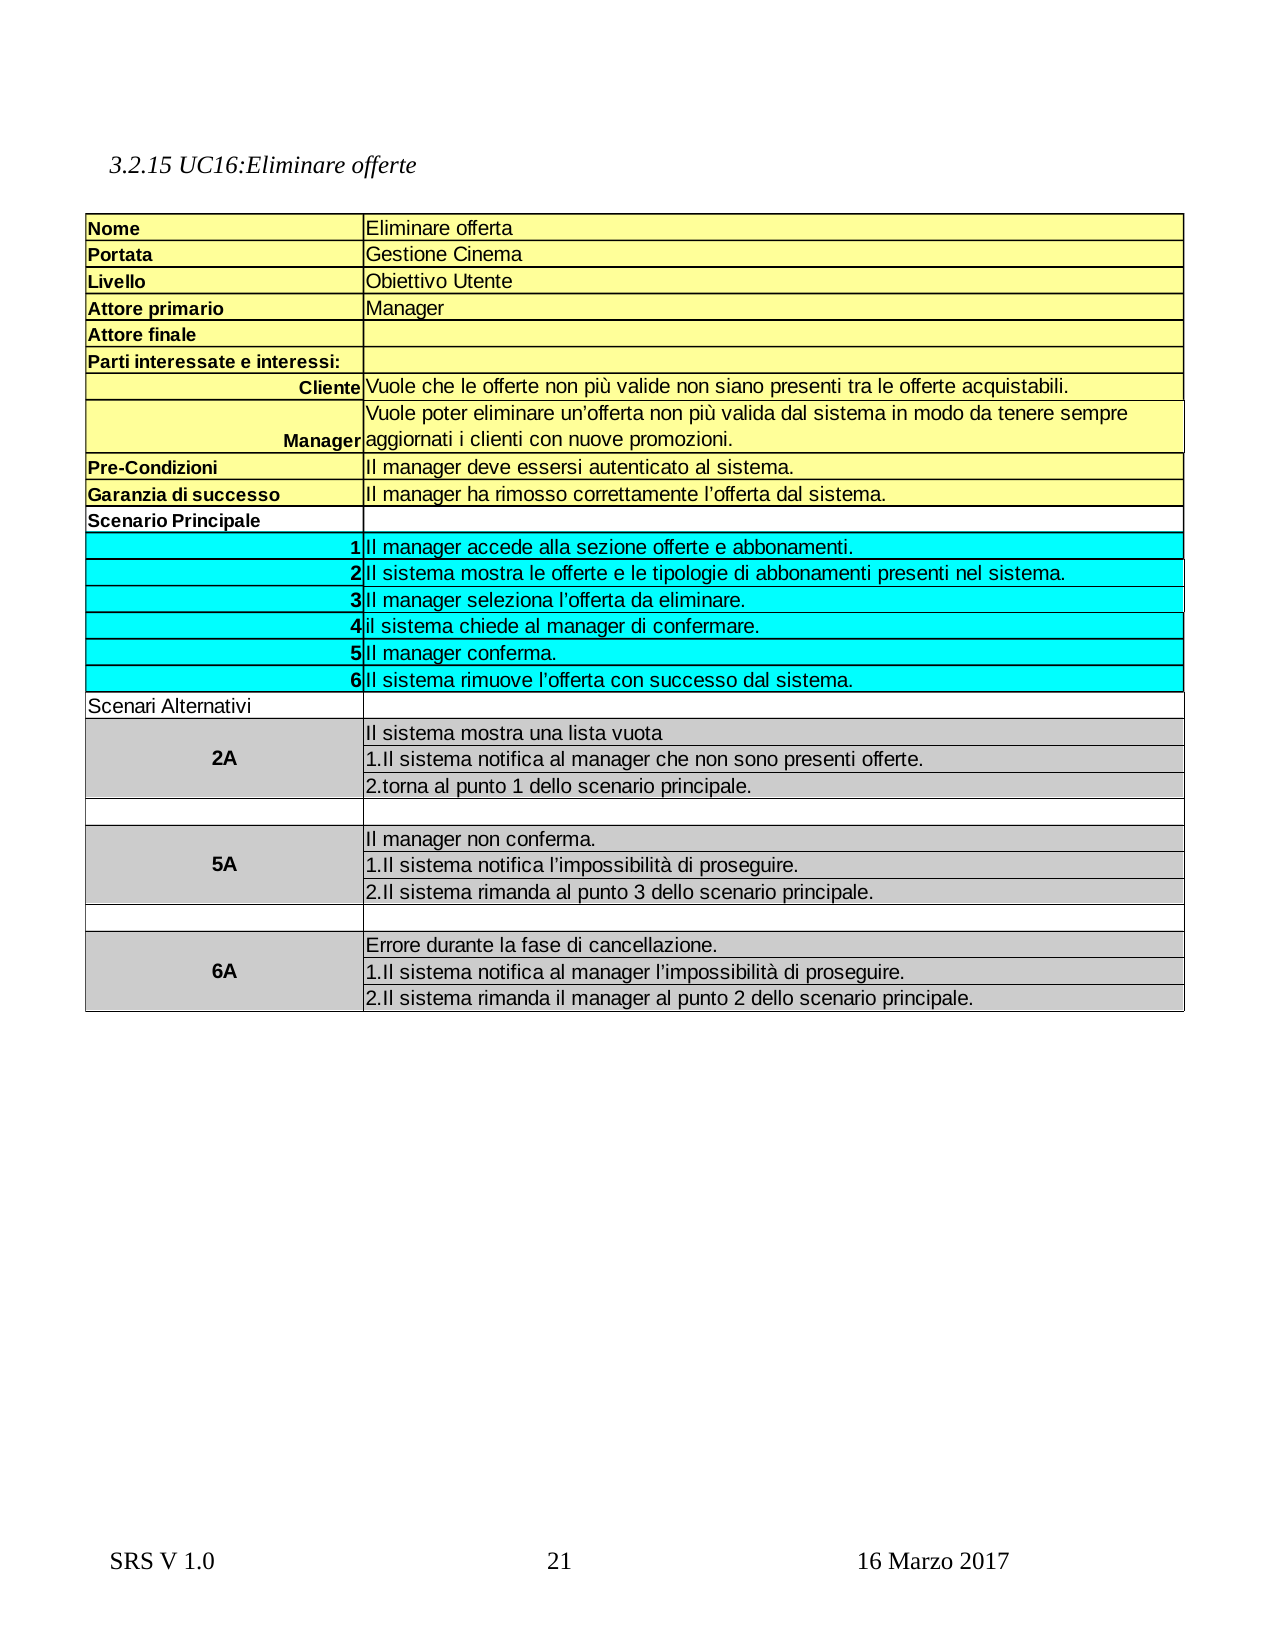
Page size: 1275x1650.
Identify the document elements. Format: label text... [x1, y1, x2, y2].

subtitle 3.2.15 UC16:Eliminare offerte [109, 150, 1162, 179]
